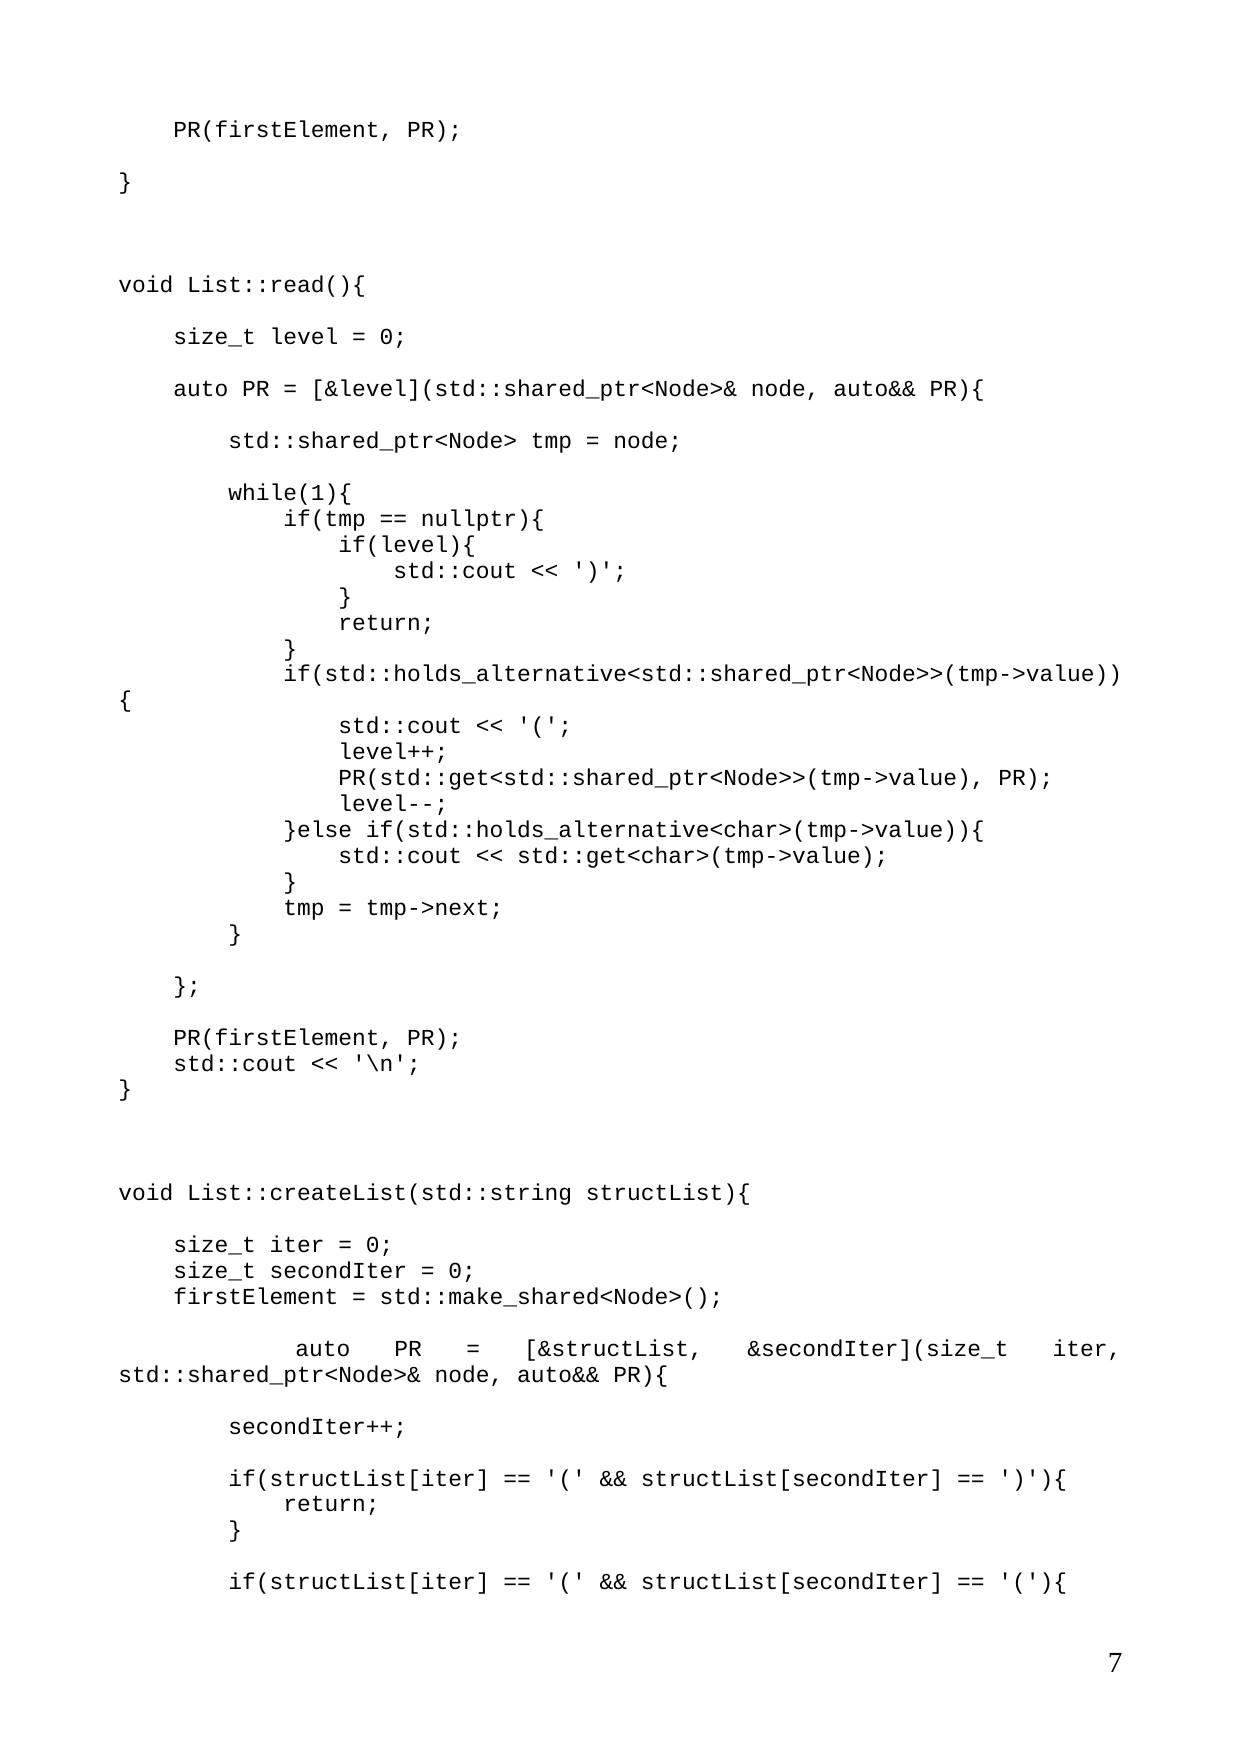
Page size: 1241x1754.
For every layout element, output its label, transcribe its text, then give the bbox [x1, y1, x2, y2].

text if(structList[iter] == '(' && structList[secondIter] == '('){ [118, 1571, 1122, 1597]
text } [118, 637, 1122, 663]
text } [118, 1519, 1122, 1545]
text size_t secondIter = 0; [118, 1259, 1122, 1285]
text } [118, 870, 1122, 896]
text PR(firstElement, PR); [118, 1026, 1122, 1052]
text if(std::holds_alternative<std::shared_ptr<Node>>(tmp->value)){ [118, 663, 1122, 715]
text } [118, 1078, 1122, 1104]
text level++; [118, 741, 1122, 767]
text auto PR = [&level](std::shared_ptr<Node>& node, auto&& PR){ [118, 377, 1122, 403]
text std::cout << ')'; [118, 559, 1122, 585]
text std::cout << '('; [118, 715, 1122, 741]
text firstElement = std::make_shared<Node>(); [118, 1285, 1122, 1311]
text std::shared_ptr<Node> tmp = node; [118, 429, 1122, 455]
text } [118, 922, 1122, 948]
text }; [118, 974, 1122, 1000]
text std::cout << '\n'; [118, 1052, 1122, 1078]
text auto PR = [&structList, &secondIter](size_t iter, std::shared_ptr<Node>& node, auto&& PR){ [118, 1337, 1122, 1389]
text if(tmp == nullptr){ [118, 507, 1122, 533]
text if(structList[iter] == '(' && structList[secondIter] == ')'){ [118, 1467, 1122, 1493]
text level--; [118, 792, 1122, 818]
text size_t iter = 0; [118, 1233, 1122, 1259]
text }else if(std::holds_alternative<char>(tmp->value)){ [118, 818, 1122, 844]
text return; [118, 611, 1122, 637]
text tmp = tmp->next; [118, 896, 1122, 922]
text PR(std::get<std::shared_ptr<Node>>(tmp->value), PR); [118, 767, 1122, 792]
text void List::createList(std::string structList){ [118, 1182, 1122, 1207]
text } [118, 585, 1122, 611]
text return; [118, 1493, 1122, 1519]
text size_t level = 0; [118, 326, 1122, 352]
text } [118, 170, 1122, 196]
text std::cout << std::get<char>(tmp->value); [118, 844, 1122, 870]
text if(level){ [118, 533, 1122, 559]
text while(1){ [118, 481, 1122, 507]
text void List::read(){ [118, 274, 1122, 300]
text secondIter++; [118, 1415, 1122, 1441]
text PR(firstElement, PR); [118, 118, 1122, 144]
